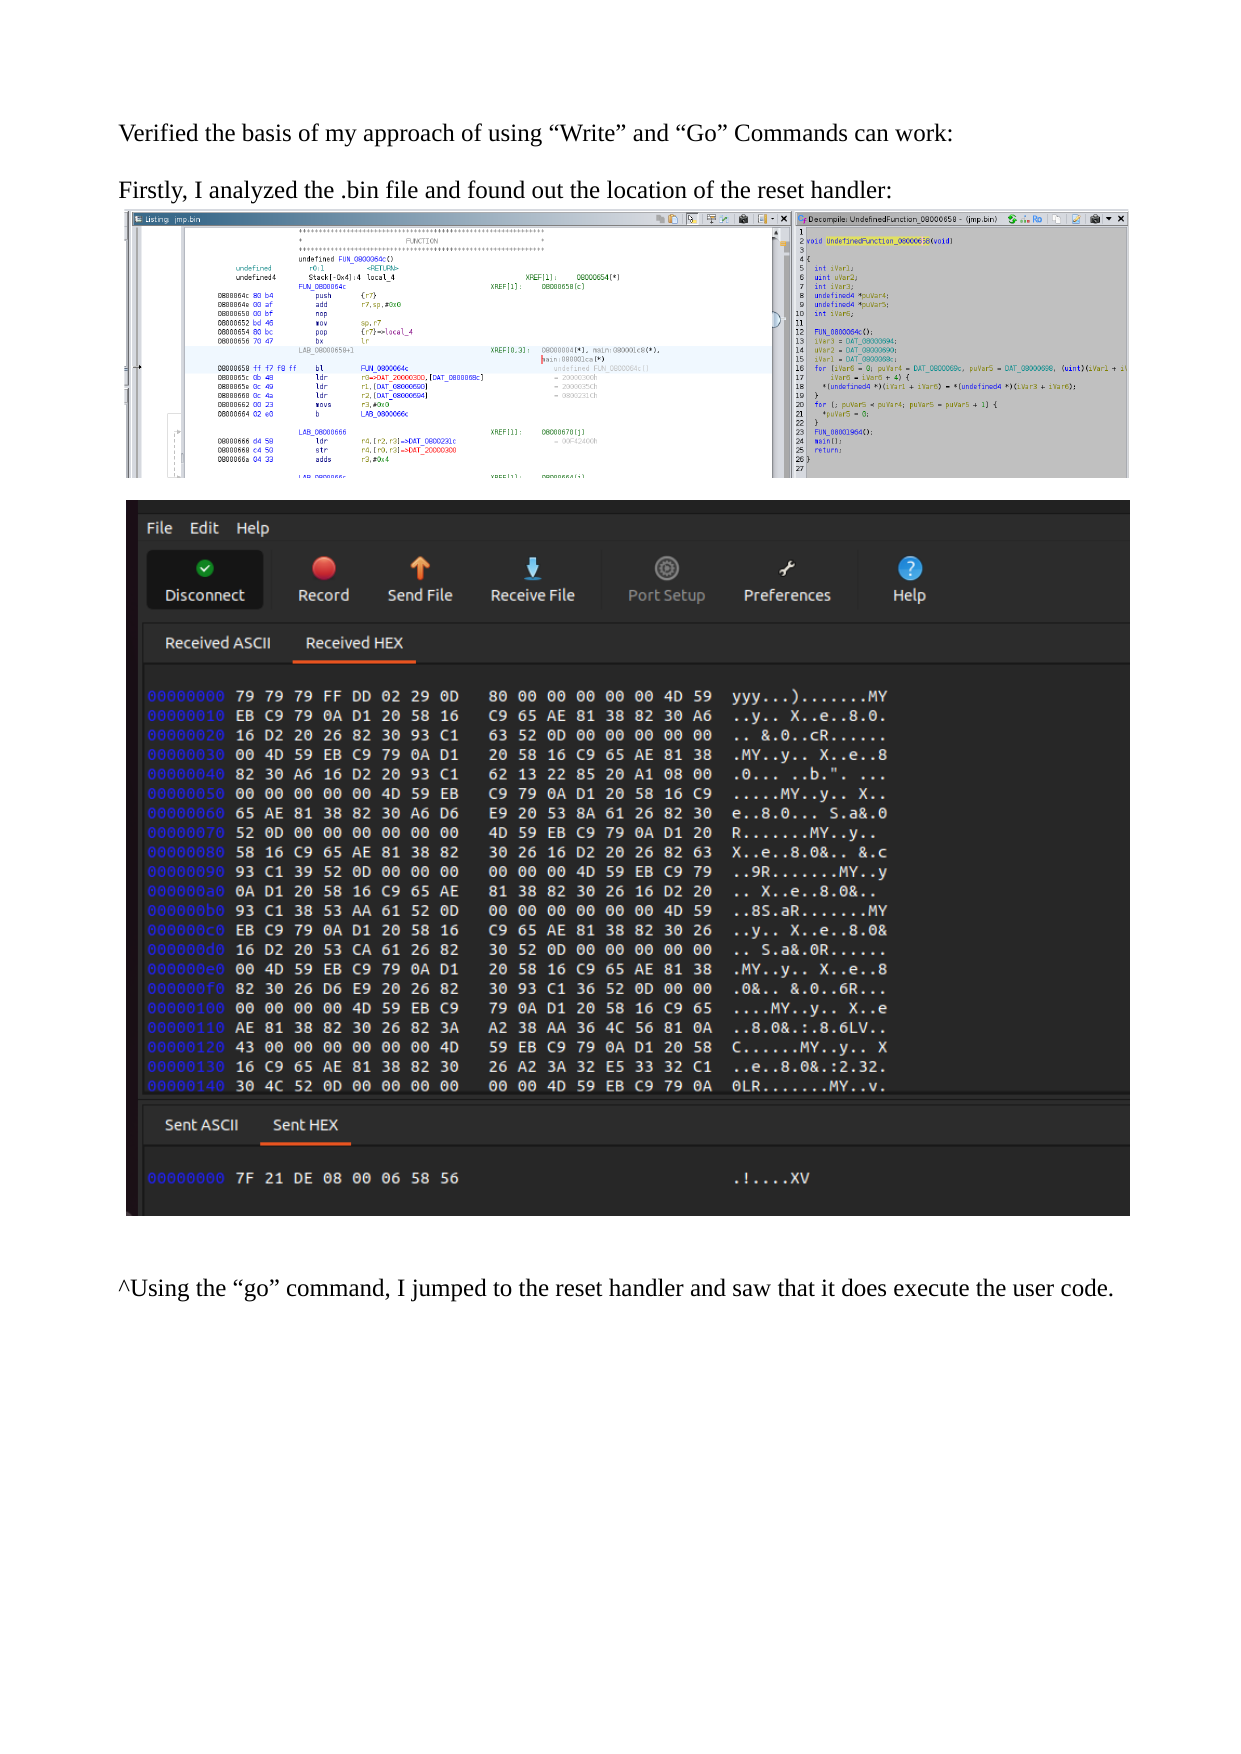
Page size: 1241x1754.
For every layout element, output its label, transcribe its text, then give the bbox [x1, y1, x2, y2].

text ^Using the “go” command, I jumped to the reset handler and saw that it does execute the user code. [118, 1273, 1122, 1302]
text Verified the basis of my approach of using “Write” and “Go” Commands can work: [118, 118, 1122, 147]
picture [126, 500, 1130, 1216]
text Firstly, I analyzed the .bin file and found out the location of the reset handler: [118, 176, 1122, 204]
picture [124, 209, 1129, 478]
